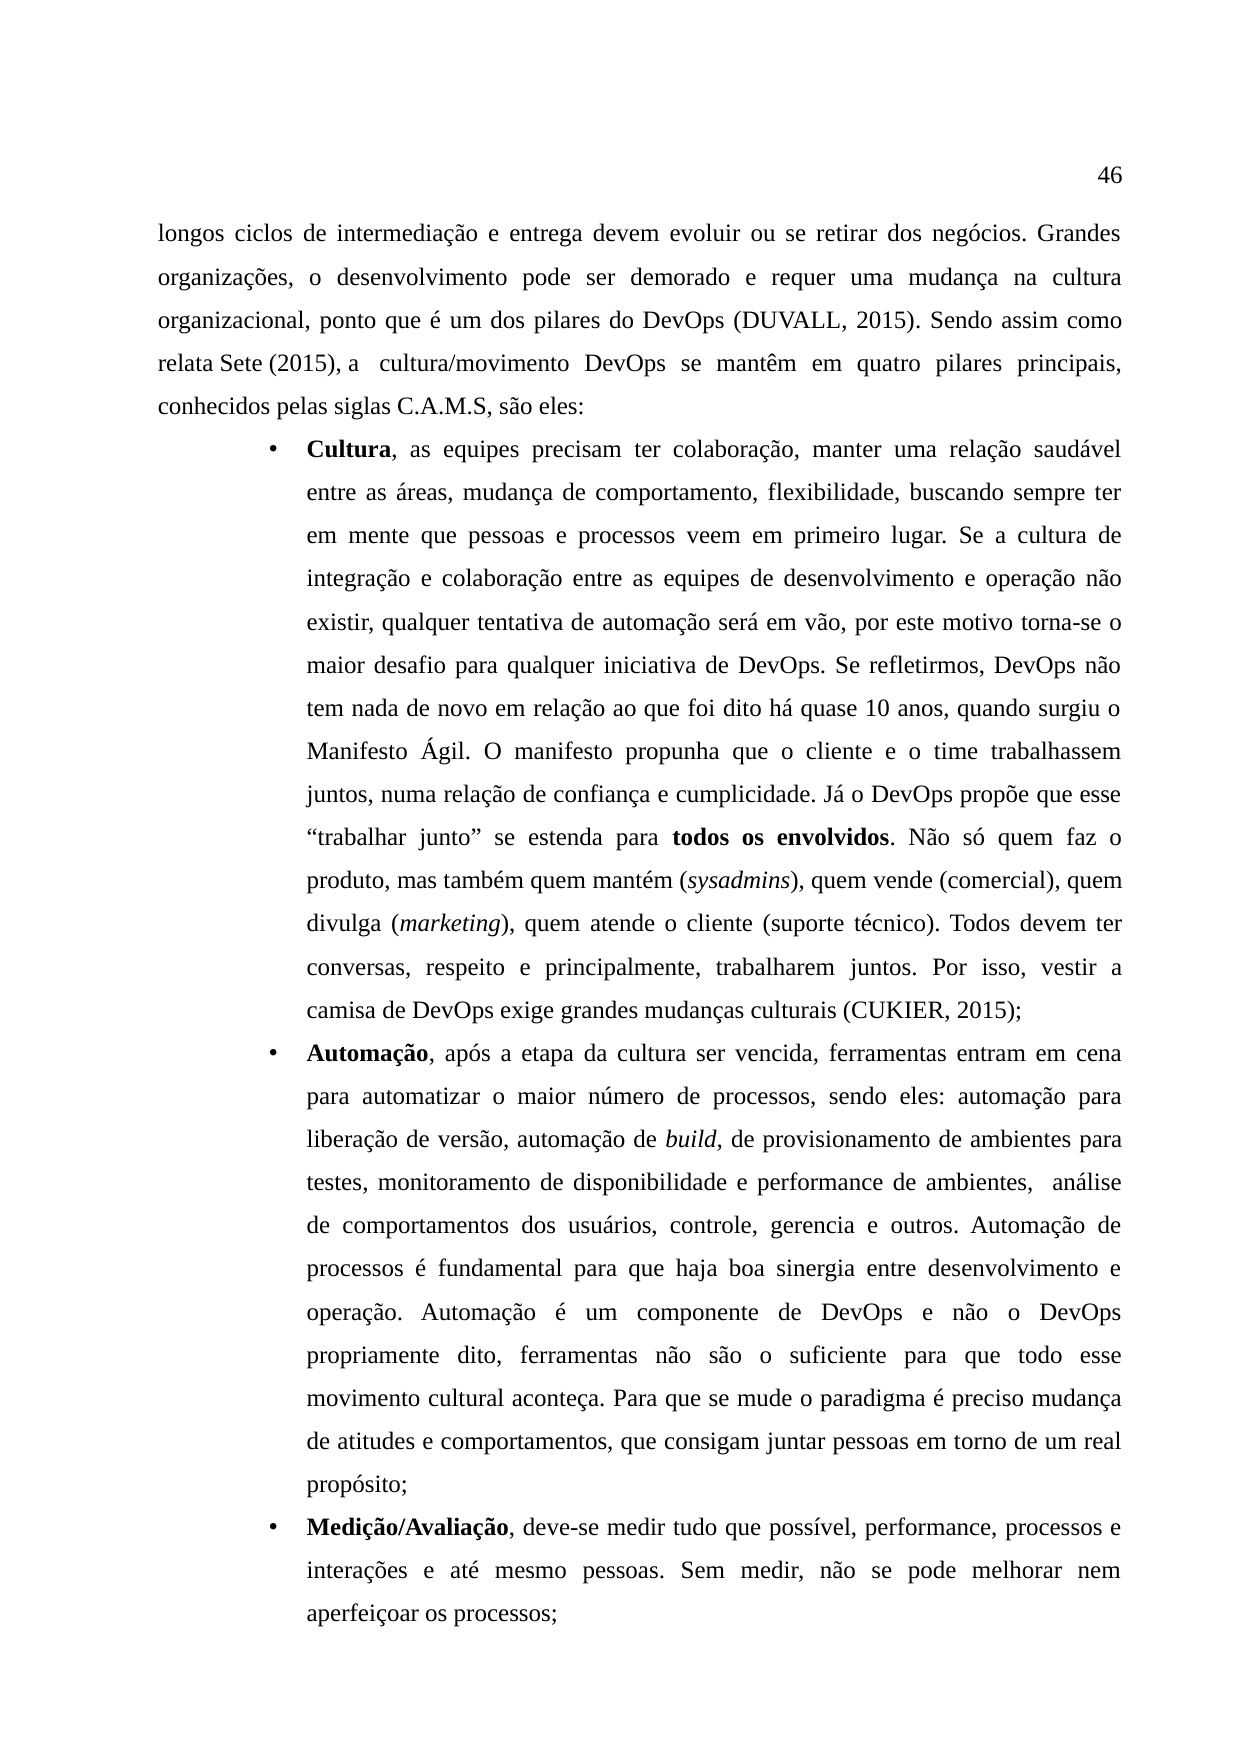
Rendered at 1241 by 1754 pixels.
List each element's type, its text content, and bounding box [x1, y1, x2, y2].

list Medição/Avaliação, deve-se medir tudo que possível, performance, processos e interações e até mesmo pessoas. Sem medir, não se pode melhorar nem aperfeiçoar os processos; [269, 1512, 1122, 1627]
list Automação, após a etapa da cultura ser vencida, ferramentas entram em cena para automatizar o maior número de processos, sendo eles: automação para liberação de versão, automação de build, de provisionamento de ambientes para testes, monitoramento de disponibilidade e performance de ambientes, análise de comportamentos dos usuários, controle, gerencia e outros. Automação de processos é fundamental para que haja boa sinergia entre desenvolvimento e operação. Automação é um componente de DevOps e não o DevOps propriamente dito, ferramentas não são o suficiente para que todo esse movimento cultural aconteça. Para que se mude o paradigma é preciso mudança de atitudes e comportamentos, que consigam juntar pessoas em torno de um real propósito; [269, 1038, 1122, 1498]
text longos ciclos de intermediação e entrega devem evoluir ou se retirar dos negócios. Grandes organizações, o desenvolvimento pode ser demorado e requer uma mudança na cultura organizacional, ponto que é um dos pilares do DevOps (DUVALL, 2015). Sendo assim como relata Sete (2015), a cultura/movimento DevOps se mantêm em quatro pilares principais, conhecidos pelas siglas C.A.M.S, são eles: [158, 218, 1122, 420]
list Cultura, as equipes precisam ter colaboração, manter uma relação saudável entre as áreas, mudança de comportamento, flexibilidade, buscando sempre ter em mente que pessoas e processos veem em primeiro lugar. Se a cultura de integração e colaboração entre as equipes de desenvolvimento e operação não existir, qualquer tentativa de automação será em vão, por este motivo torna-se o maior desafio para qualquer iniciativa de DevOps. Se refletirmos, DevOps não tem nada de novo em relação ao que foi dito há quase 10 anos, quando surgiu o Manifesto Ágil. O manifesto propunha que o cliente e o time trabalhassem juntos, numa relação de confiança e cumplicidade. Já o DevOps propõe que esse “trabalhar junto” se estenda para todos os envolvidos. Não só quem faz o produto, mas também quem mantém (sysadmins), quem vende (comercial), quem divulga (marketing), quem atende o cliente (suporte técnico). Todos devem ter conversas, respeito e principalmente, trabalharem juntos. Por isso, vestir a camisa de DevOps exige grandes mudanças culturais (CUKIER, 2015); [269, 434, 1122, 1023]
